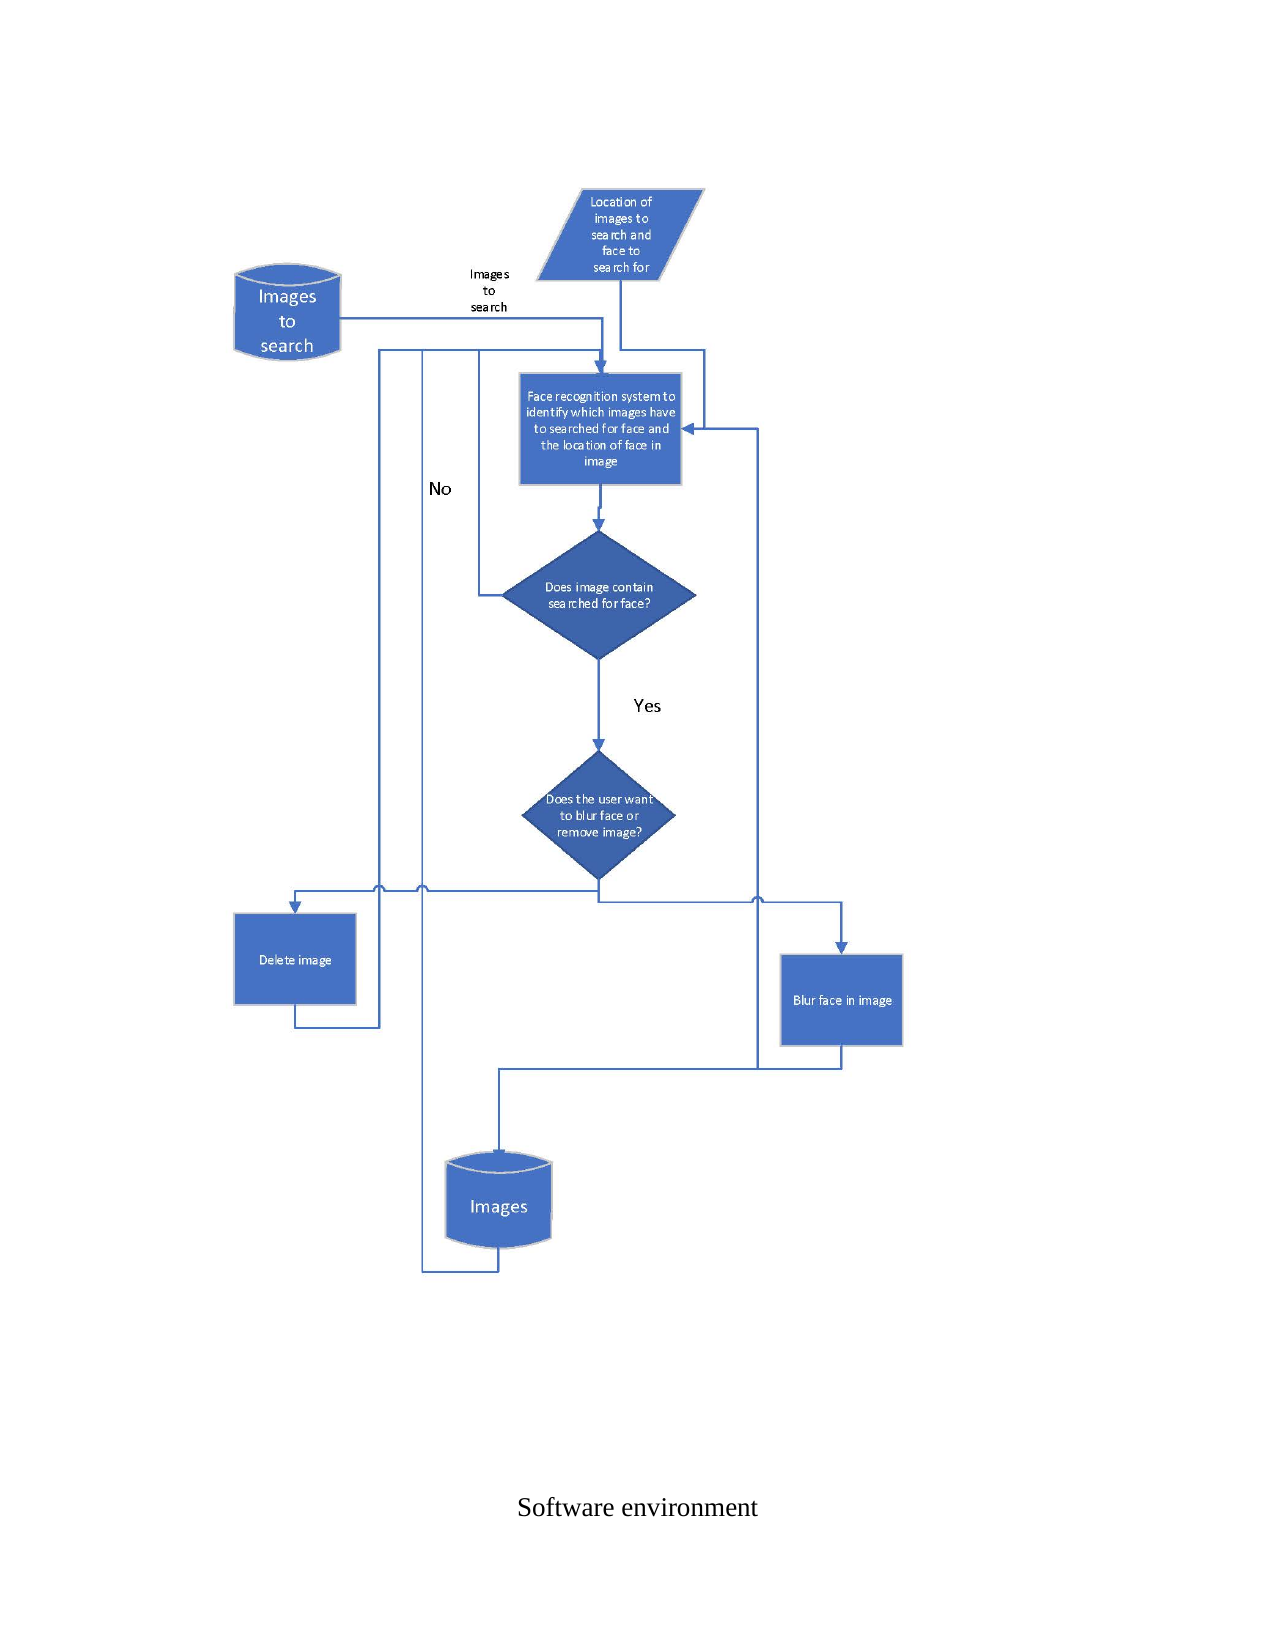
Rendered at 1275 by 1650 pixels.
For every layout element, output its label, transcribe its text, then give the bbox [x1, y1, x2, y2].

picture [118, 118, 1157, 1463]
text Software environment [118, 1491, 1157, 1522]
